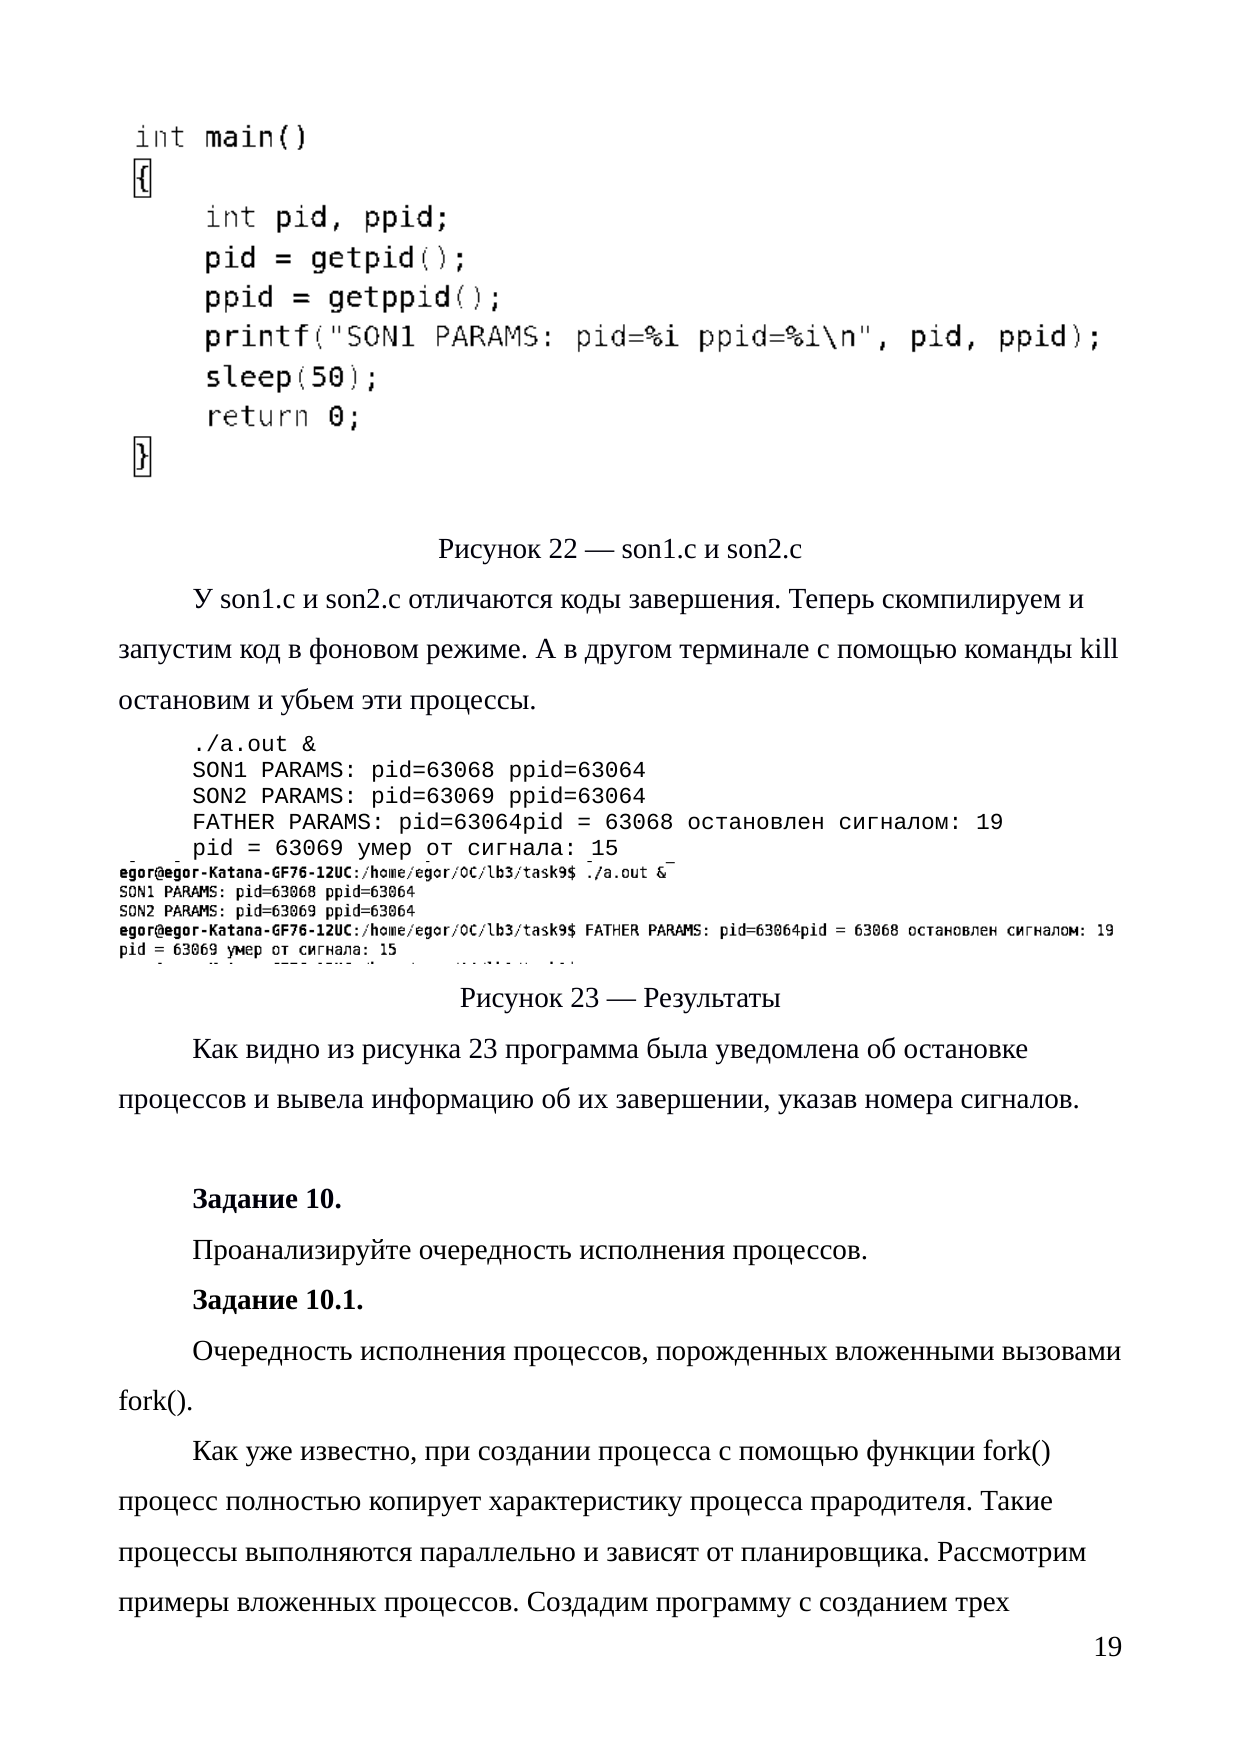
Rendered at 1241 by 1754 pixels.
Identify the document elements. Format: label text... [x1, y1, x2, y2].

text ./a.out & [118, 732, 1122, 758]
text Рисунок 22 — son1.c и son2.c [118, 515, 1122, 564]
picture [118, 118, 1123, 515]
picture [118, 861, 1123, 964]
text Проанализируйте очередность исполнения процессов. [118, 1232, 1122, 1266]
text У son1.c и son2.c отличаются коды завершения. Теперь скомпилируем и запустим код в фоновом режиме. А в другом терминале с помощью команды kill остановим и убьем эти процессы. [118, 581, 1122, 715]
text Как видно из рисунка 23 программа была уведомлена об остановке процессов и вывела информацию об их завершении, указав номера сигналов. [118, 1031, 1122, 1114]
text SON2 PARAMS: pid=63069 ppid=63064 [118, 784, 1122, 810]
text Задание 10. [118, 1182, 1122, 1215]
text Как уже известно, при создании процесса с помощью функции fork() процесс полностью копирует характеристику процесса прародителя. Такие процессы выполняются параллельно и зависят от планировщика. Рассмотрим примеры вложенных процессов. Создадим программу с созданием трех [118, 1433, 1122, 1618]
text Задание 10.1. [118, 1282, 1122, 1316]
text SON1 PARAMS: pid=63068 ppid=63064 [118, 758, 1122, 784]
text pid = 63069 умер от сигнала: 15 [118, 836, 1122, 861]
text Очередность исполнения процессов, порожденных вложенными вызовами fork(). [118, 1333, 1122, 1416]
text FATHER PARAMS: pid=63064pid = 63068 остановлен сигналом: 19 [118, 810, 1122, 836]
text Рисунок 23 — Результаты [118, 964, 1122, 1014]
